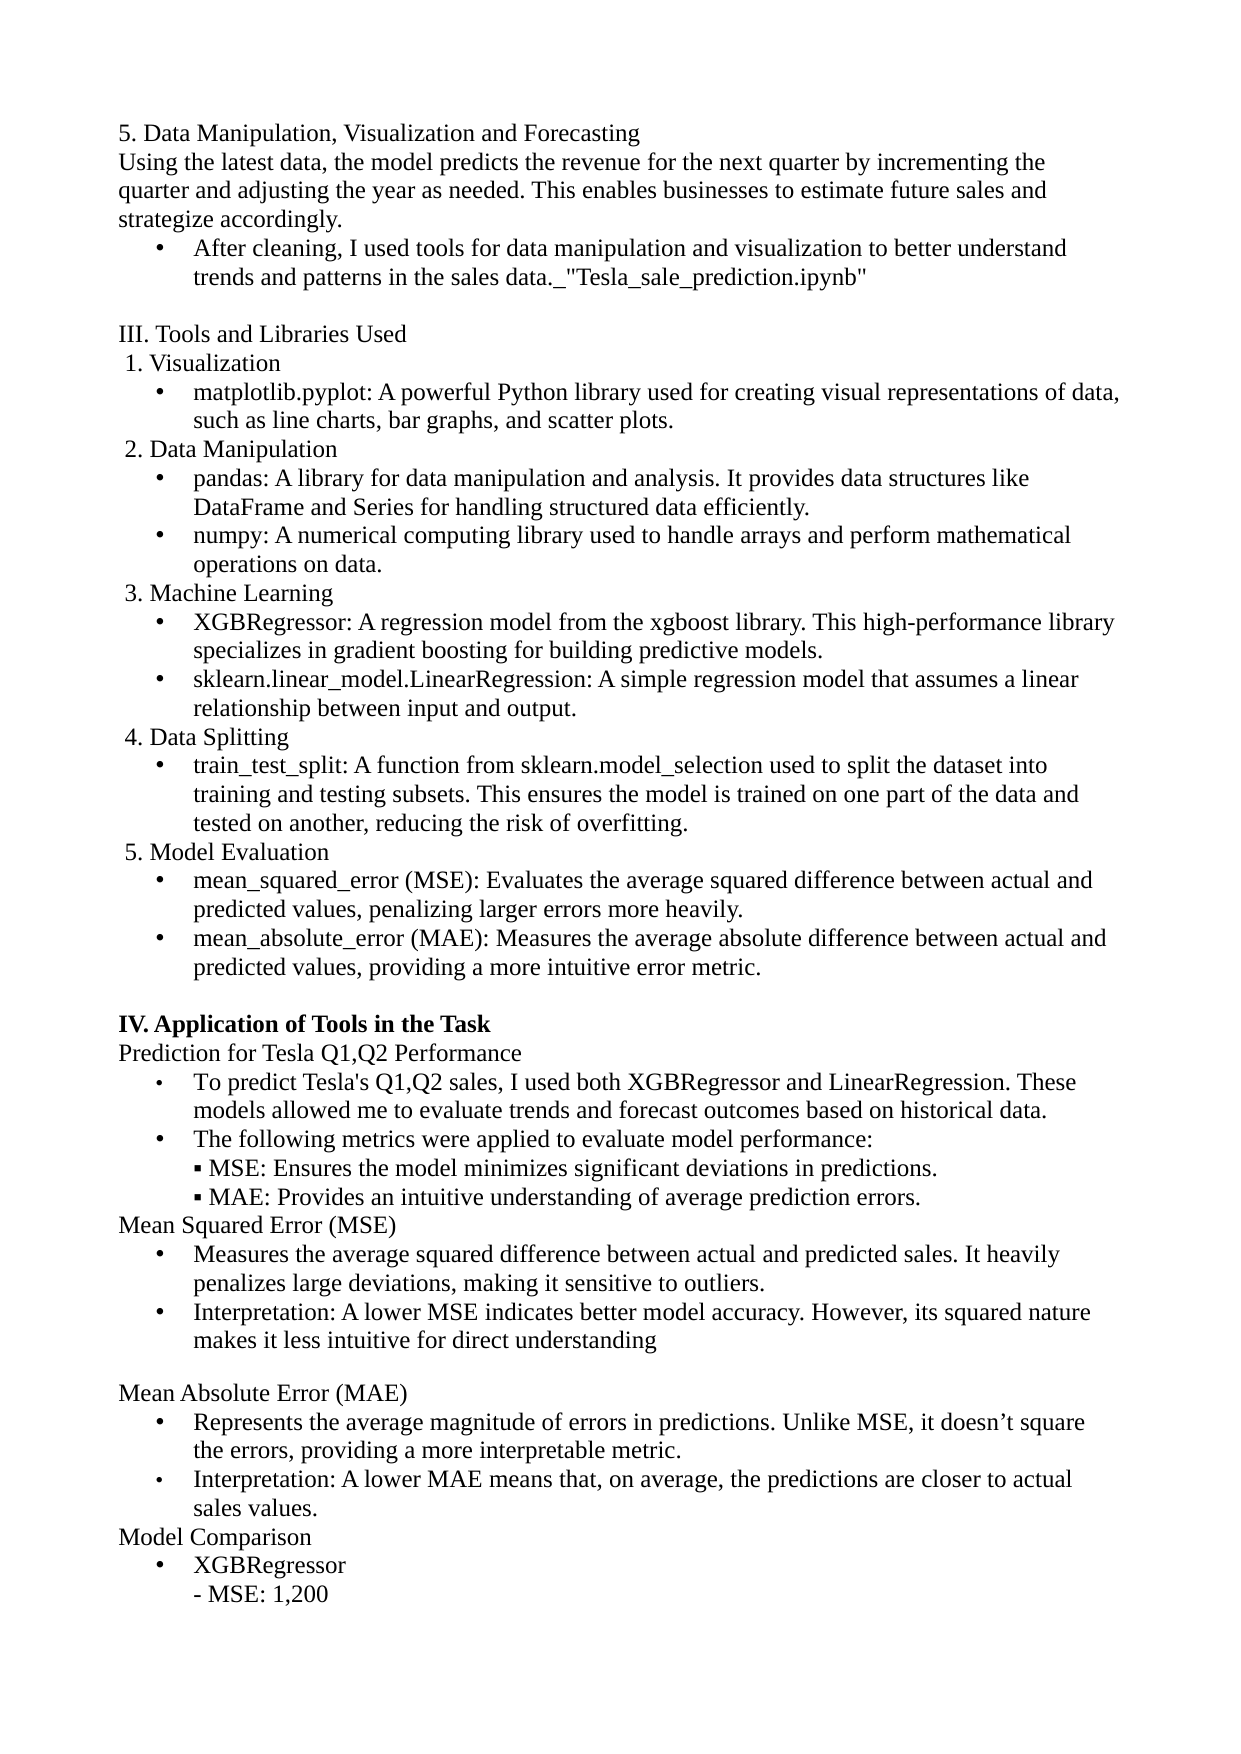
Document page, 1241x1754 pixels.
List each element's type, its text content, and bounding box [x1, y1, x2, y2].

list sklearn.linear_model.LinearRegression: A simple regression model that assumes a linear relationship between input and output. [156, 664, 1122, 722]
list numpy: A numerical computing library used to handle arrays and perform mathematical operations on data. [156, 521, 1122, 578]
list Interpretation: A lower MAE means that, on average, the predictions are closer to actual sales values. [156, 1464, 1122, 1522]
text 1. Visualization [118, 348, 1122, 377]
list The following metrics were applied to evaluate model performance: [156, 1124, 1122, 1153]
text 5. Data Manipulation, Visualization and Forecasting [118, 118, 1122, 147]
text Model Comparison [118, 1522, 1122, 1551]
list XGBRegressor: A regression model from the xgboost library. This high-performance library specializes in gradient boosting for building predictive models. [156, 607, 1122, 664]
text Mean Squared Error (MSE) [118, 1211, 1122, 1239]
text ▪ MSE: Ensures the model minimizes significant deviations in predictions. [118, 1153, 1122, 1182]
text III. Tools and Libraries Used [118, 319, 1122, 348]
text Using the latest data, the model predicts the revenue for the next quarter by incrementing the quarter and adjusting the year as needed. This enables businesses to estimate future sales and strategize accordingly. [118, 147, 1122, 233]
text 2. Data Manipulation [118, 434, 1122, 463]
text IV. Application of Tools in the Task [118, 1009, 1122, 1038]
text 4. Data Splitting [118, 722, 1122, 751]
text Prediction for Tesla Q1,Q2 Performance [118, 1038, 1122, 1067]
list To predict Tesla's Q1,Q2 sales, I used both XGBRegressor and LinearRegression. These models allowed me to evaluate trends and forecast outcomes based on historical data. [156, 1067, 1122, 1124]
list matplotlib.pyplot: A powerful Python library used for creating visual representations of data, such as line charts, bar graphs, and scatter plots. [156, 377, 1122, 434]
text 5. Model Evaluation [118, 837, 1122, 866]
text ▪ MAE: Provides an intuitive understanding of average prediction errors. [118, 1182, 1122, 1211]
list - MSE: 1,200 [156, 1579, 1122, 1608]
list mean_squared_error (MSE): Evaluates the average squared difference between actual and predicted values, penalizing larger errors more heavily. [156, 866, 1122, 923]
list After cleaning, I used tools for data manipulation and visualization to better understand trends and patterns in the sales data._"Tesla_sale_prediction.ipynb" [156, 233, 1122, 291]
list Measures the average squared difference between actual and predicted sales. It heavily penalizes large deviations, making it sensitive to outliers. [156, 1239, 1122, 1297]
text 3. Machine Learning [118, 578, 1122, 607]
list pandas: A library for data manipulation and analysis. It provides data structures like DataFrame and Series for handling structured data efficiently. [156, 463, 1122, 521]
list XGBRegressor [156, 1551, 1122, 1579]
list Interpretation: A lower MSE indicates better model accuracy. However, its squared nature makes it less intuitive for direct understanding [156, 1297, 1122, 1354]
list train_test_split: A function from sklearn.model_selection used to split the dataset into training and testing subsets. This ensures the model is trained on one part of the data and tested on another, reducing the risk of overfitting. [156, 751, 1122, 837]
list mean_absolute_error (MAE): Measures the average absolute difference between actual and predicted values, providing a more intuitive error metric. [156, 923, 1122, 981]
list Represents the average magnitude of errors in predictions. Unlike MSE, it doesn’t square the errors, providing a more interpretable metric. [156, 1407, 1122, 1464]
text Mean Absolute Error (MAE) [118, 1378, 1122, 1407]
